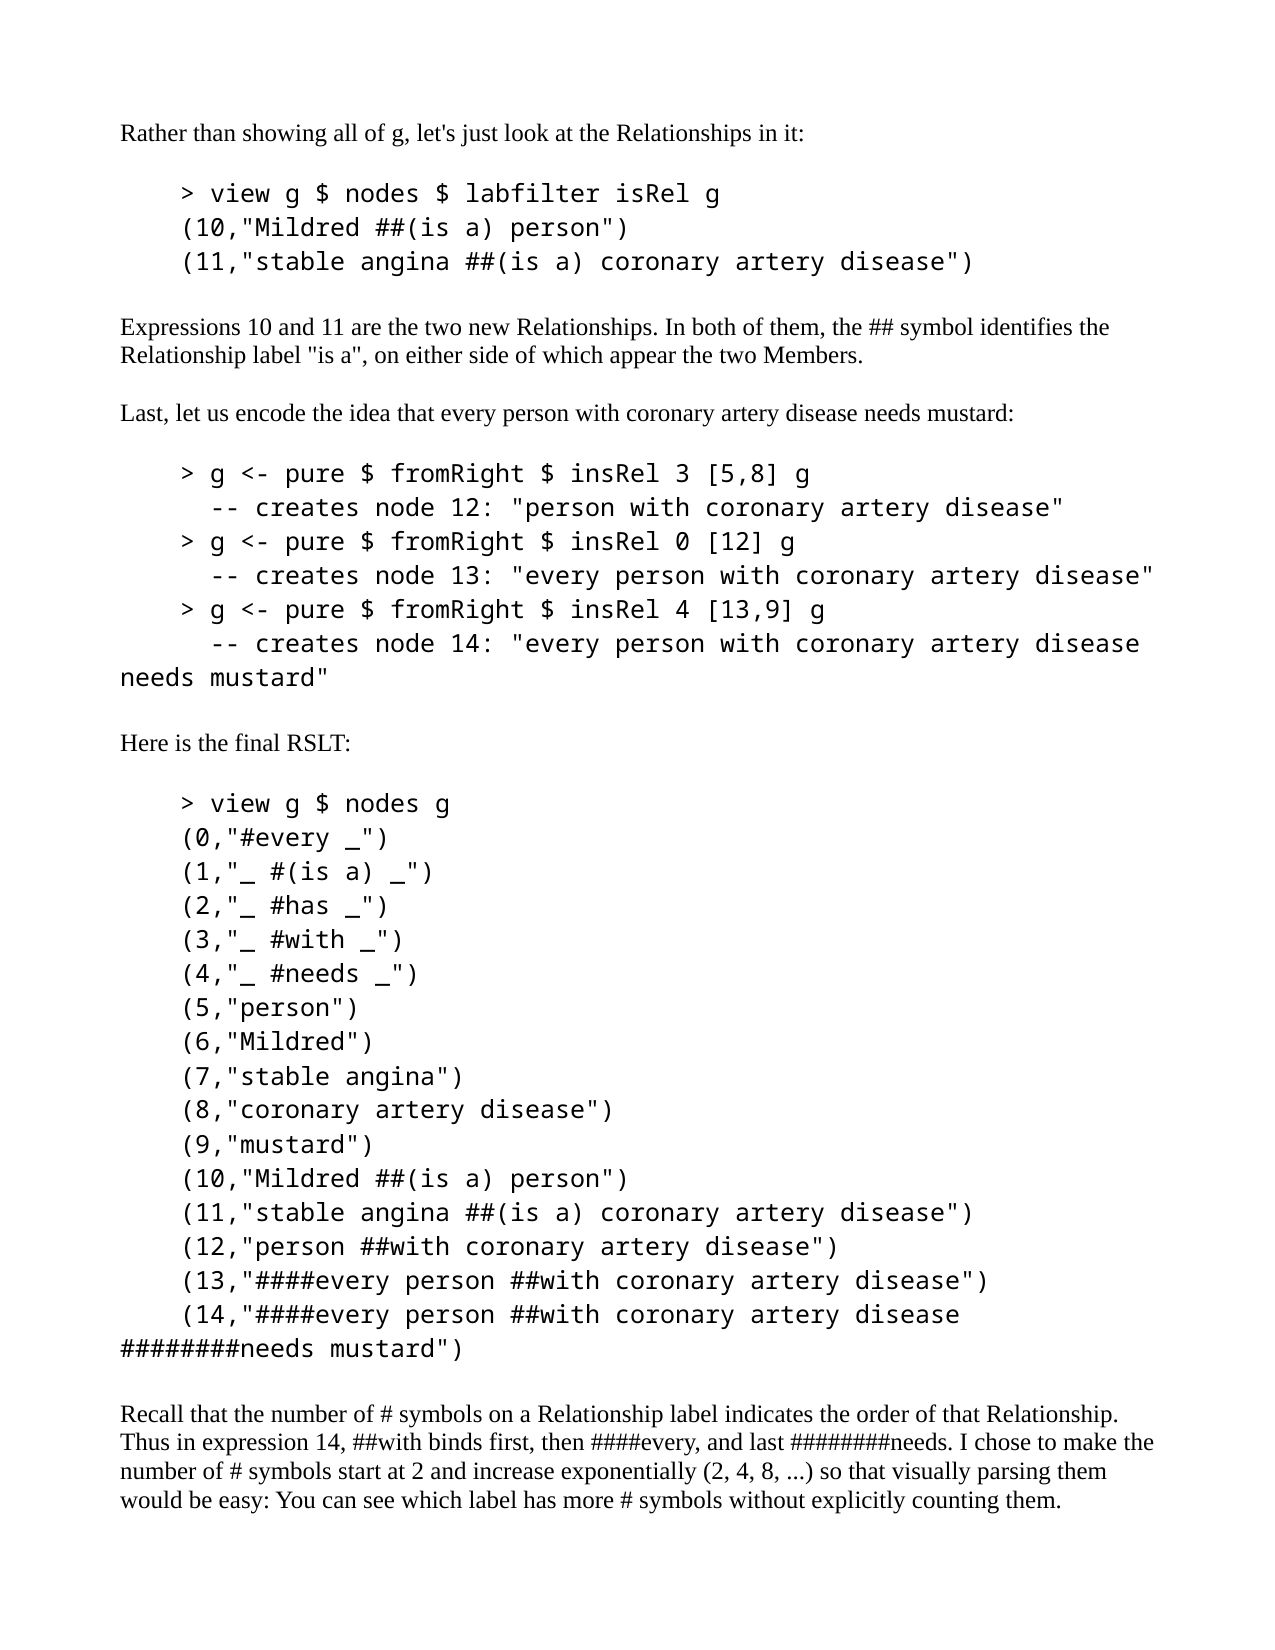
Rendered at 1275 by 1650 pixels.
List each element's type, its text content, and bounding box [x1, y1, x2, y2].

text Expressions 10 and 11 are the two new Relationships. In both of them, the ## symbol identifies the Relationship label "is a", on either side of which appear the two Members. [120, 312, 1155, 369]
text (4,"_ #needs _") [120, 956, 1155, 990]
text (7,"stable angina") [120, 1058, 1155, 1092]
text (11,"stable angina ##(is a) coronary artery disease") [120, 244, 1155, 278]
text > g <- pure $ fromRight $ insRel 4 [13,9] g [120, 592, 1155, 626]
text Here is the final RSLT: [120, 728, 1155, 757]
text -- creates node 13: "every person with coronary artery disease" [120, 558, 1155, 592]
text (11,"stable angina ##(is a) coronary artery disease") [120, 1194, 1155, 1228]
text (0,"#every _") [120, 820, 1155, 854]
text Last, let us encode the idea that every person with coronary artery disease needs mustard: [120, 398, 1155, 427]
text (10,"Mildred ##(is a) person") [120, 210, 1155, 244]
text -- creates node 14: "every person with coronary artery disease needs mustard" [120, 626, 1155, 694]
text (1,"_ #(is a) _") [120, 854, 1155, 888]
text (12,"person ##with coronary artery disease") [120, 1228, 1155, 1262]
text (13,"####every person ##with coronary artery disease") [120, 1262, 1155, 1297]
text Recall that the number of # symbols on a Relationship label indicates the order of that Relationship. Thus in expression 14, ##with binds first, then ####every, and last ########needs. I chose to make the number of # symbols start at 2 and increase exponentially (2, 4, 8, ...) so that visually parsing them would be easy: You can see which label has more # symbols without explicitly counting them. [120, 1399, 1155, 1514]
text -- creates node 12: "person with coronary artery disease" [120, 490, 1155, 524]
text Rather than showing all of g, let's just look at the Relationships in it: [120, 118, 1155, 147]
text (14,"####every person ##with coronary artery disease ########needs mustard") [120, 1297, 1155, 1365]
text > view g $ nodes $ labfilter isRel g [120, 176, 1155, 210]
text (6,"Mildred") [120, 1024, 1155, 1058]
text (5,"person") [120, 990, 1155, 1024]
text (8,"coronary artery disease") [120, 1092, 1155, 1126]
text (9,"mustard") [120, 1126, 1155, 1160]
text > g <- pure $ fromRight $ insRel 0 [12] g [120, 524, 1155, 558]
text > g <- pure $ fromRight $ insRel 3 [5,8] g [120, 456, 1155, 490]
text (10,"Mildred ##(is a) person") [120, 1160, 1155, 1194]
text > view g $ nodes g [120, 786, 1155, 820]
text (3,"_ #with _") [120, 922, 1155, 956]
text (2,"_ #has _") [120, 888, 1155, 922]
